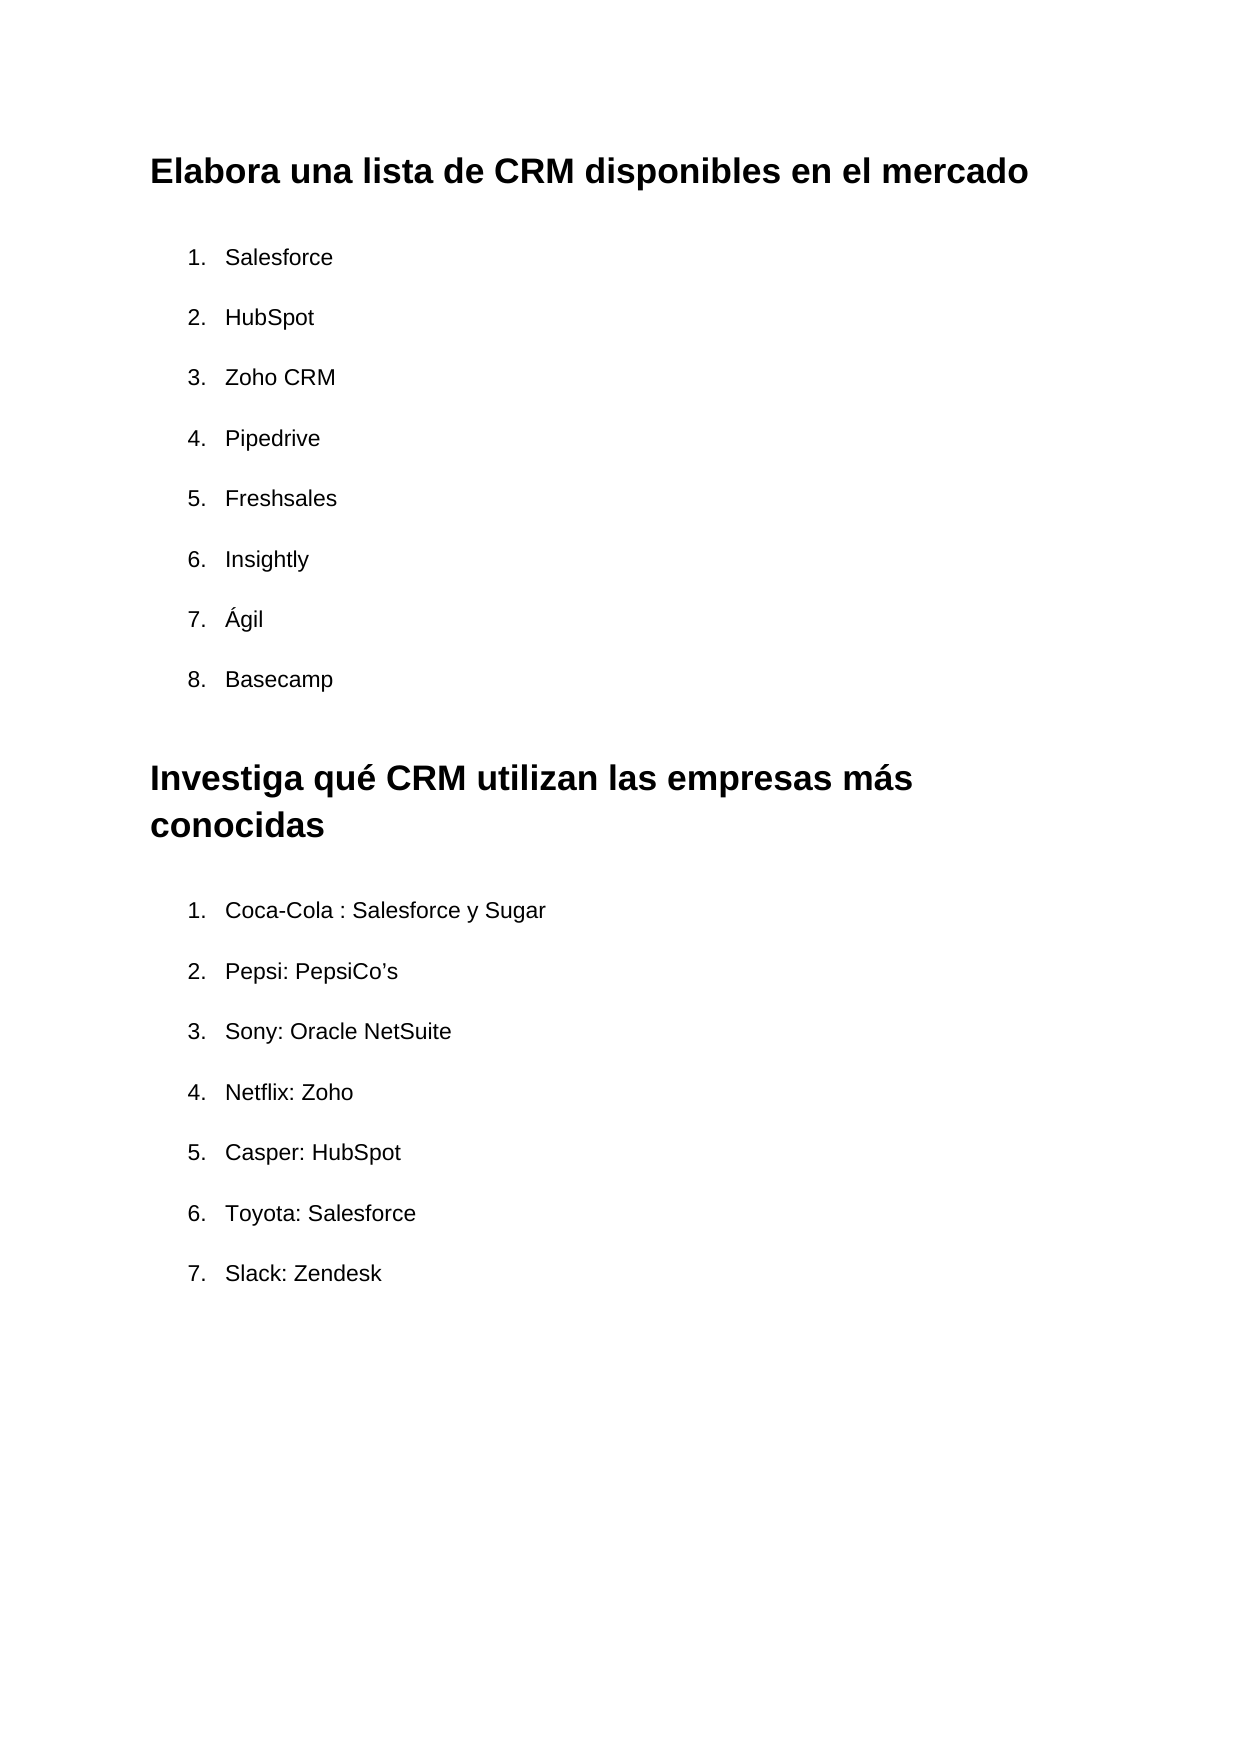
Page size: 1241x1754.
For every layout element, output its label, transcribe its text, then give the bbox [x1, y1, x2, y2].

list HubSpot [187, 304, 1090, 361]
list Zoho CRM [187, 364, 1090, 421]
list Pipedrive [187, 425, 1090, 481]
list Freshsales [187, 485, 1090, 542]
list Netflix: Zoho [187, 1079, 1090, 1135]
text Elabora una lista de CRM disponibles en el mercado [150, 150, 1090, 191]
list Casper: HubSpot [187, 1139, 1090, 1196]
list Sony: Oracle NetSuite [187, 1018, 1090, 1075]
list Coca-Cola : Salesforce y Sugar [187, 897, 1090, 954]
list Salesforce [187, 243, 1090, 300]
list Toyota: Salesforce [187, 1199, 1090, 1256]
list Insightly [187, 546, 1090, 602]
list Ágil [187, 606, 1090, 663]
list Slack: Zendesk [187, 1260, 1090, 1286]
text Investiga qué CRM utilizan las empresas más conocidas [150, 757, 1090, 844]
list Basecamp [187, 666, 1090, 693]
list Pepsi: PepsiCo’s [187, 958, 1090, 1014]
